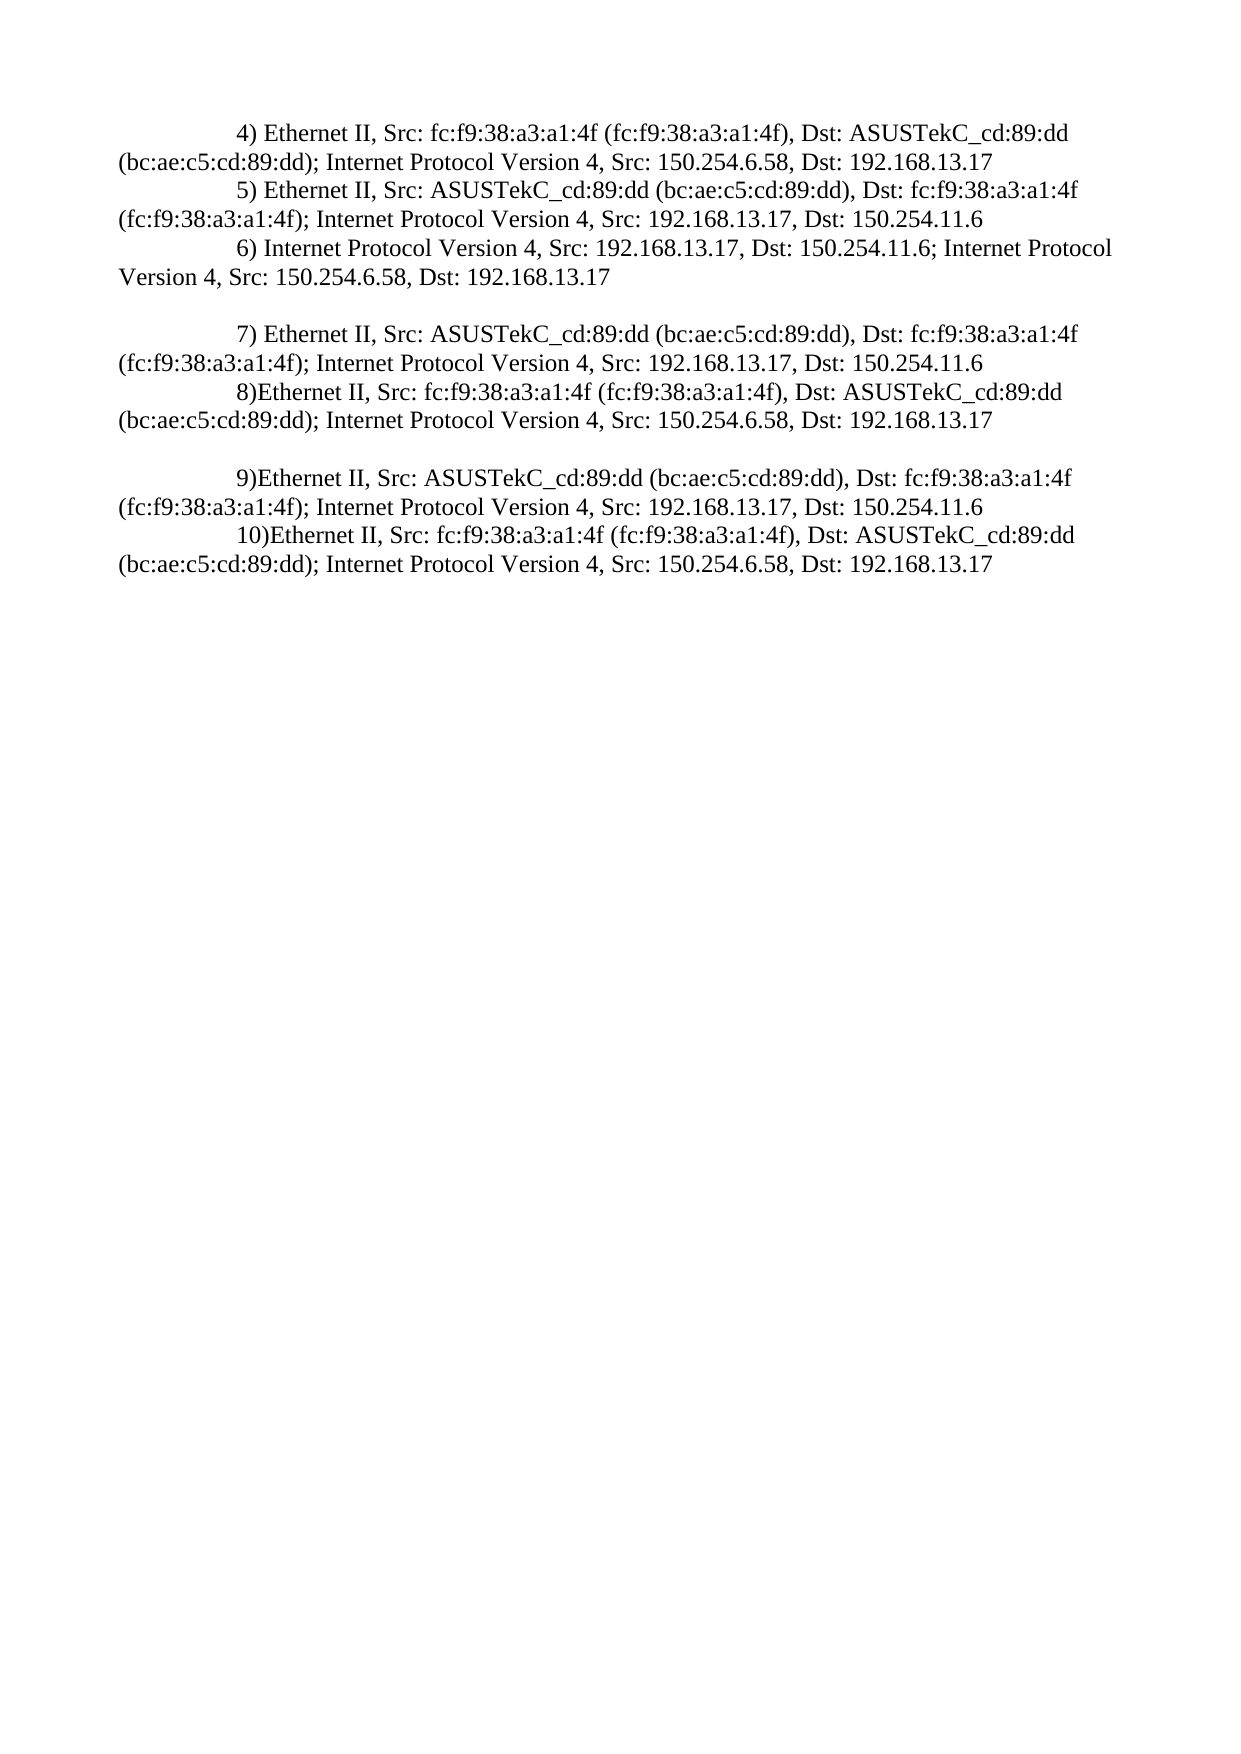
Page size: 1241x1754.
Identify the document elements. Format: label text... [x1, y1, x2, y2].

text 5) Ethernet II, Src: ASUSTekC_cd:89:dd (bc:ae:c5:cd:89:dd), Dst: fc:f9:38:a3:a1:4f (fc:f9:38:a3:a1:4f); Internet Protocol Version 4, Src: 192.168.13.17, Dst: 150.254.11.6 [118, 176, 1122, 233]
text 8)Ethernet II, Src: fc:f9:38:a3:a1:4f (fc:f9:38:a3:a1:4f), Dst: ASUSTekC_cd:89:dd (bc:ae:c5:cd:89:dd); Internet Protocol Version 4, Src: 150.254.6.58, Dst: 192.168.13.17 [118, 377, 1122, 434]
text 4) Ethernet II, Src: fc:f9:38:a3:a1:4f (fc:f9:38:a3:a1:4f), Dst: ASUSTekC_cd:89:dd (bc:ae:c5:cd:89:dd); Internet Protocol Version 4, Src: 150.254.6.58, Dst: 192.168.13.17 [118, 118, 1122, 176]
text 6) Internet Protocol Version 4, Src: 192.168.13.17, Dst: 150.254.11.6; Internet Protocol Version 4, Src: 150.254.6.58, Dst: 192.168.13.17 [118, 233, 1122, 291]
text 7) Ethernet II, Src: ASUSTekC_cd:89:dd (bc:ae:c5:cd:89:dd), Dst: fc:f9:38:a3:a1:4f (fc:f9:38:a3:a1:4f); Internet Protocol Version 4, Src: 192.168.13.17, Dst: 150.254.11.6 [118, 319, 1122, 377]
text 9)Ethernet II, Src: ASUSTekC_cd:89:dd (bc:ae:c5:cd:89:dd), Dst: fc:f9:38:a3:a1:4f (fc:f9:38:a3:a1:4f); Internet Protocol Version 4, Src: 192.168.13.17, Dst: 150.254.11.6 [118, 463, 1122, 521]
text 10)Ethernet II, Src: fc:f9:38:a3:a1:4f (fc:f9:38:a3:a1:4f), Dst: ASUSTekC_cd:89:dd (bc:ae:c5:cd:89:dd); Internet Protocol Version 4, Src: 150.254.6.58, Dst: 192.168.13.17 [118, 521, 1122, 578]
